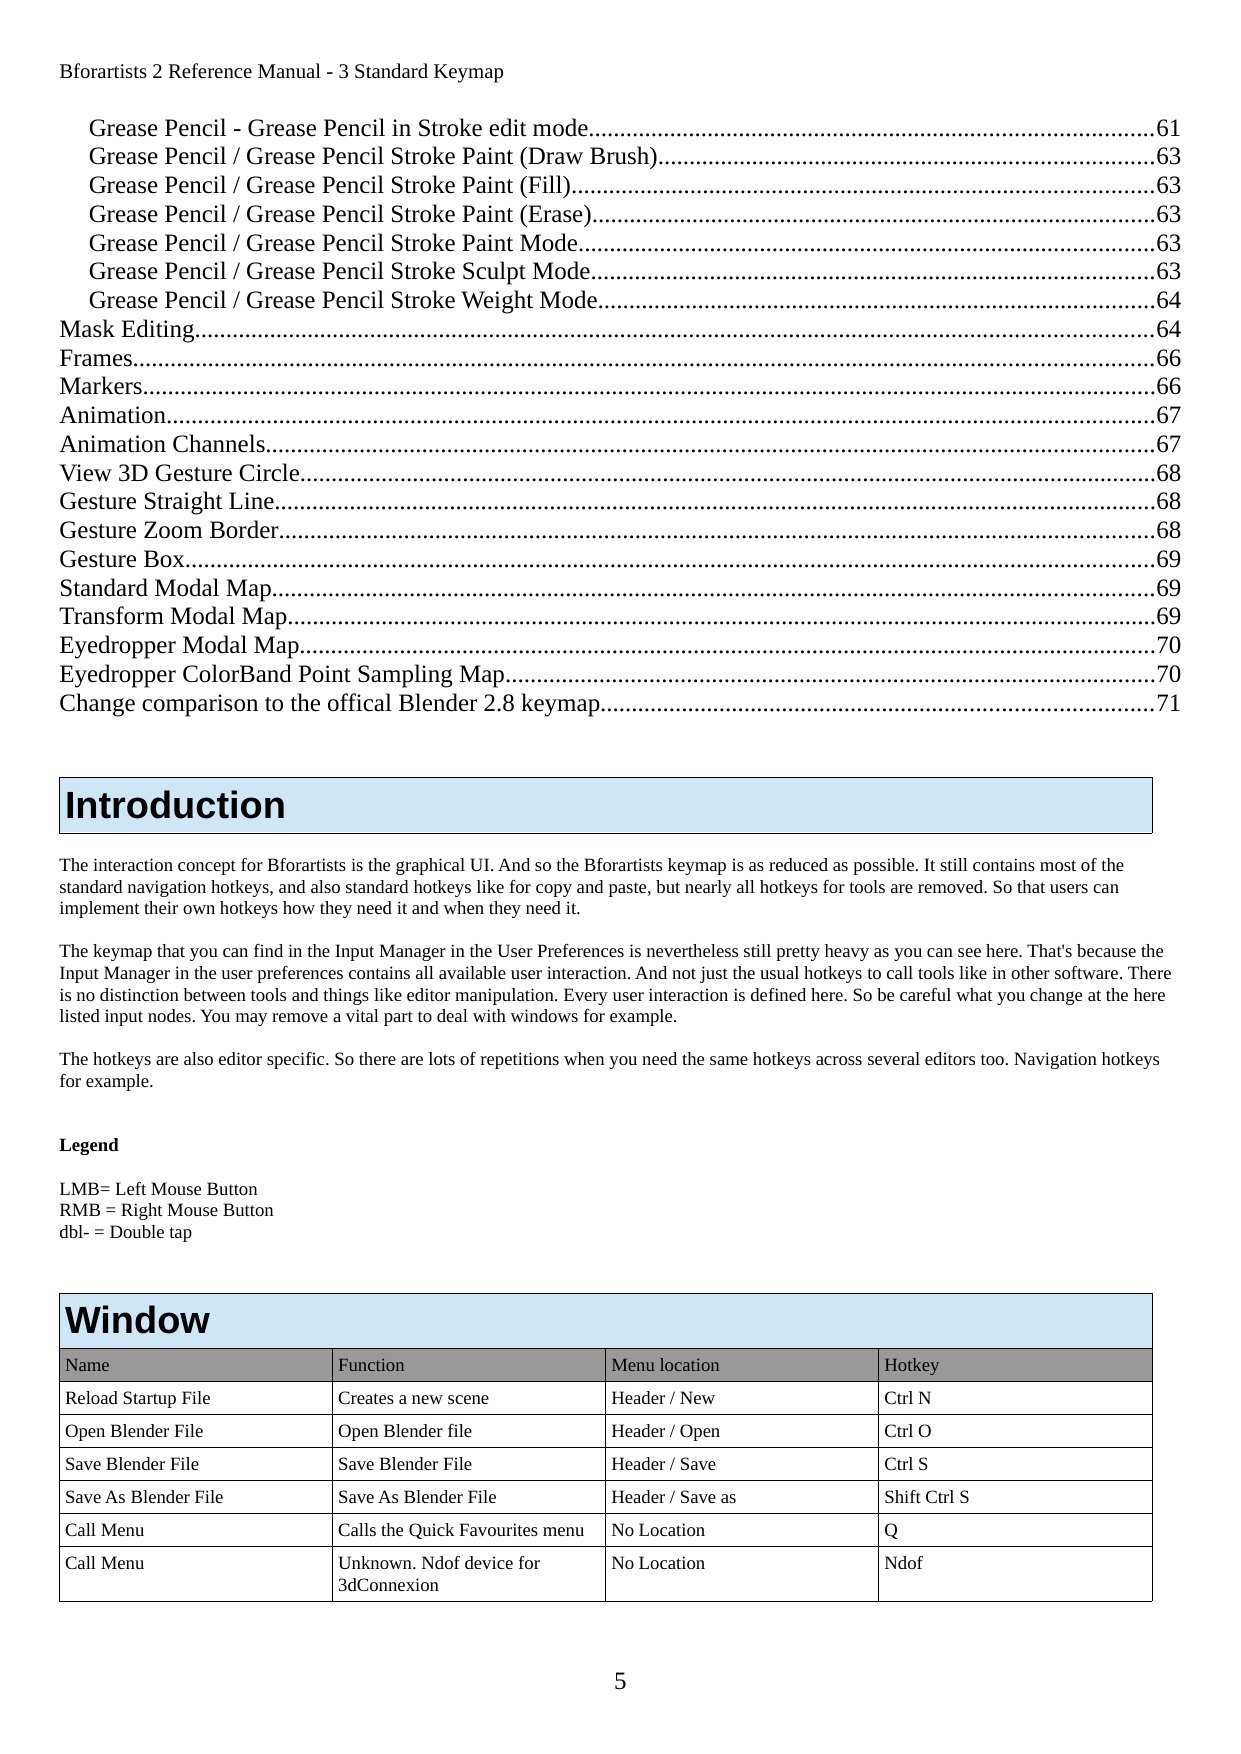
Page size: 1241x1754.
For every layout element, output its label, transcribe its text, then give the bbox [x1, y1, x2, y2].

table_cell Open Blender file [333, 1415, 605, 1447]
table_cell Q [879, 1514, 1152, 1546]
table_cell Header / Save [606, 1448, 878, 1480]
text Animation 67 [59, 400, 1181, 429]
text Grease Pencil / Grease Pencil Stroke Paint (Fill) 63 [88, 170, 1181, 199]
table_cell Save As Blender File [333, 1481, 605, 1513]
table_cell Name [60, 1349, 332, 1381]
text Standard Modal Map 69 [59, 573, 1181, 601]
table_cell Call Menu [60, 1514, 332, 1546]
text The hotkeys are also editor specific. So there are lots of repetitions when you need the same hotkeys across several editors too. Navigation hotkeys for example. [59, 1048, 1181, 1091]
text Eyedropper ColorBand Point Sampling Map 70 [59, 659, 1181, 688]
text LMB= Left Mouse Button RMB = Right Mouse Button [59, 1177, 1181, 1221]
table_header Window [60, 1294, 1152, 1348]
table_cell Ctrl S [879, 1448, 1152, 1480]
text dbl- = Double tap [59, 1221, 1181, 1242]
text Grease Pencil / Grease Pencil Stroke Weight Mode 64 [88, 285, 1181, 314]
text The keymap that you can find in the Input Manager in the User Preferences is nevertheless still pretty heavy as you can see here. That's because the Input Manager in the user preferences contains all available user interaction. And not just the usual hotkeys to call tools like in other software. There is no distinction between tools and things like editor manipulation. Every user interaction is defined here. So be careful what you change at the here listed input nodes. You may remove a vital part to deal with windows for example. [59, 940, 1181, 1027]
table_cell Ndof [879, 1547, 1152, 1601]
text Grease Pencil / Grease Pencil Stroke Sculpt Mode 63 [88, 256, 1181, 285]
text Markers 66 [59, 371, 1181, 400]
table_cell Open Blender File [60, 1415, 332, 1447]
table_cell No Location [606, 1514, 878, 1546]
text Gesture Zoom Border 68 [59, 515, 1181, 544]
table_cell Header / Save as [606, 1481, 878, 1513]
table_cell Hotkey [879, 1349, 1152, 1381]
text Grease Pencil / Grease Pencil Stroke Paint (Erase) 63 [88, 199, 1181, 228]
text Change comparison to the offical Blender 2.8 keymap 71 [59, 688, 1181, 716]
table_cell Menu location [606, 1349, 878, 1381]
table_cell Calls the Quick Favourites menu [333, 1514, 605, 1546]
table_cell No Location [606, 1547, 878, 1601]
table_cell Shift Ctrl S [879, 1481, 1152, 1513]
text Eyedropper Modal Map 70 [59, 630, 1181, 659]
text Gesture Straight Line 68 [59, 486, 1181, 515]
text Grease Pencil - Grease Pencil in Stroke edit mode 61 [88, 113, 1181, 141]
table_cell Reload Startup File [60, 1382, 332, 1414]
text Legend [59, 1134, 1181, 1156]
text View 3D Gesture Circle 68 [59, 458, 1181, 486]
table_cell Header / Open [606, 1415, 878, 1447]
text The interaction concept for Bforartists is the graphical UI. And so the Bforartists keymap is as reduced as possible. It still contains most of the standard navigation hotkeys, and also standard hotkeys like for copy and paste, but nearly all hotkeys for tools are removed. So that users can implement their own hotkeys how they need it and when they need it. [59, 854, 1181, 919]
table_cell Creates a new scene [333, 1382, 605, 1414]
table_cell Unknown. Ndof device for 3dConnexion [333, 1547, 605, 1601]
text Grease Pencil / Grease Pencil Stroke Paint Mode 63 [88, 228, 1181, 256]
text Grease Pencil / Grease Pencil Stroke Paint (Draw Brush) 63 [88, 141, 1181, 170]
table_cell Save As Blender File [60, 1481, 332, 1513]
text Animation Channels 67 [59, 429, 1181, 458]
text Frames 66 [59, 343, 1181, 371]
text Transform Modal Map 69 [59, 601, 1181, 630]
table_cell Ctrl O [879, 1415, 1152, 1447]
table_cell Call Menu [60, 1547, 332, 1601]
table_cell Function [333, 1349, 605, 1381]
text Mask Editing 64 [59, 314, 1181, 343]
table_cell Save Blender File [333, 1448, 605, 1480]
text Gesture Box 69 [59, 544, 1181, 573]
table_header Introduction [60, 778, 1152, 832]
table_cell Ctrl N [879, 1382, 1152, 1414]
table_cell Save Blender File [60, 1448, 332, 1480]
table_cell Header / New [606, 1382, 878, 1414]
